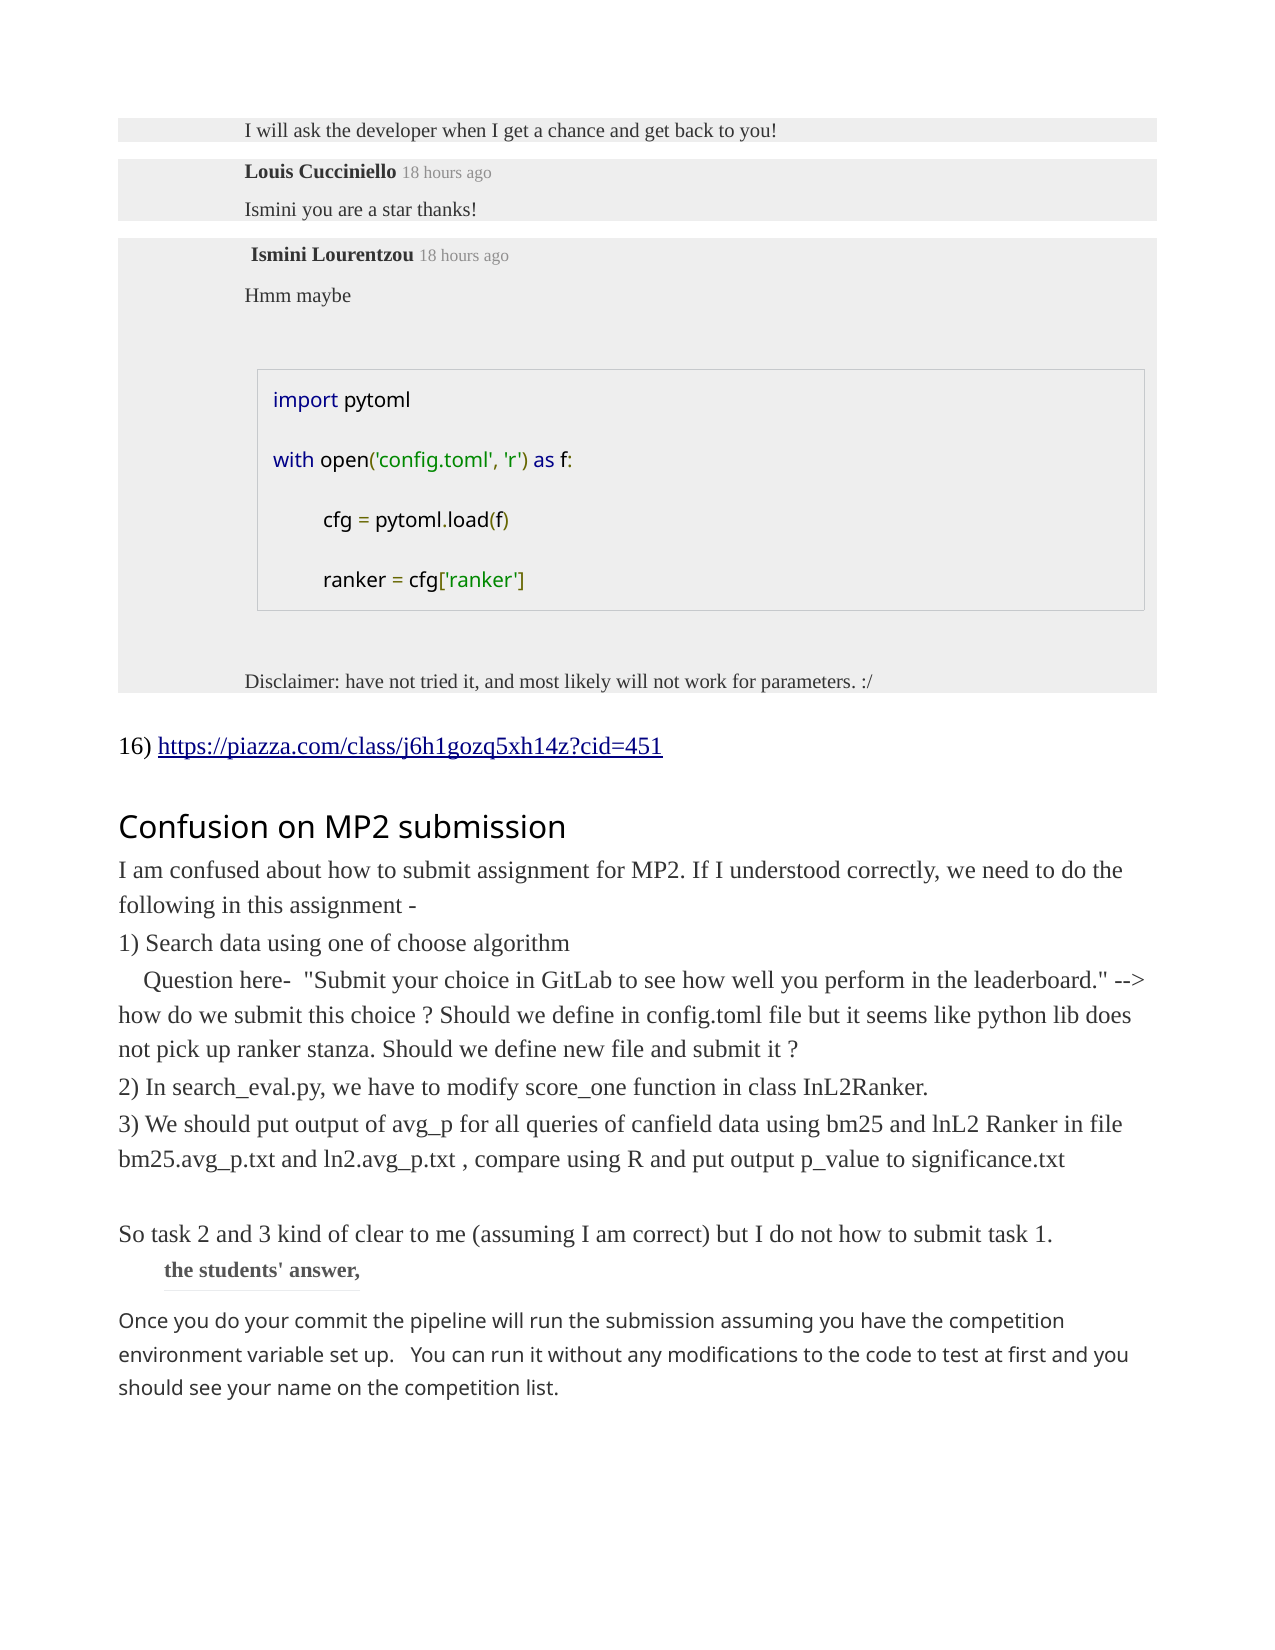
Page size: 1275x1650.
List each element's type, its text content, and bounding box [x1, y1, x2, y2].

text So task 2 and 3 kind of clear to me (assuming I am correct) but I do not how to submit task 1. [118, 1219, 1157, 1248]
text Louis Cucciniello 18 hours ago [244, 159, 1157, 182]
text Question here- "Submit your choice in GitLab to see how well you perform in the leaderboard." --> how do we submit this choice ? Should we define in config.toml file but it seems like python lib does not pick up ranker stanza. Should we define new file and submit it ? [118, 965, 1157, 1063]
text I am confused about how to submit assignment for MP2. If I understood correctly, we need to do the following in this assignment - [118, 856, 1157, 919]
text cfg = pytoml.load(f) [258, 489, 1144, 533]
text 3) We should put output of avg_p for all queries of canfield data using bm25 and lnL2 Ranker in file bm25.avg_p.txt and ln2.avg_p.txt , compare using R and put output p_value to significance.txt [118, 1109, 1157, 1173]
text Ismini you are a star thanks! [244, 197, 1157, 221]
text ranker = cfg['ranker'] [258, 550, 1144, 610]
text 16) https://piazza.com/class/j6h1gozq5xh14z?cid=451 [118, 731, 1157, 760]
text Ismini Lourentzou 18 hours ago [244, 238, 1157, 267]
text import pytoml [258, 370, 1144, 413]
text the students' answer, [118, 1257, 1157, 1295]
text 1) Search data using one of choose algorithm [118, 928, 1157, 956]
text 2) In search_eval.py, we have to modify score_one function in class InL2Ranker. [118, 1072, 1157, 1101]
text I will ask the developer when I get a chance and get back to you! [244, 118, 1157, 142]
text with open('config.toml', 'r') as f: [258, 429, 1144, 473]
text Once you do your commit the pipeline will run the submission assuming you have the competition environment variable set up. You can run it without any modifications to the code to test at first and you should see your name on the competition list. [118, 1307, 1157, 1402]
text Hmm maybe [244, 283, 1157, 307]
text Disclaimer: have not tried it, and most likely will not work for parameters. :/ [244, 670, 1157, 693]
subtitle Confusion on MP2 submission [118, 805, 1157, 848]
